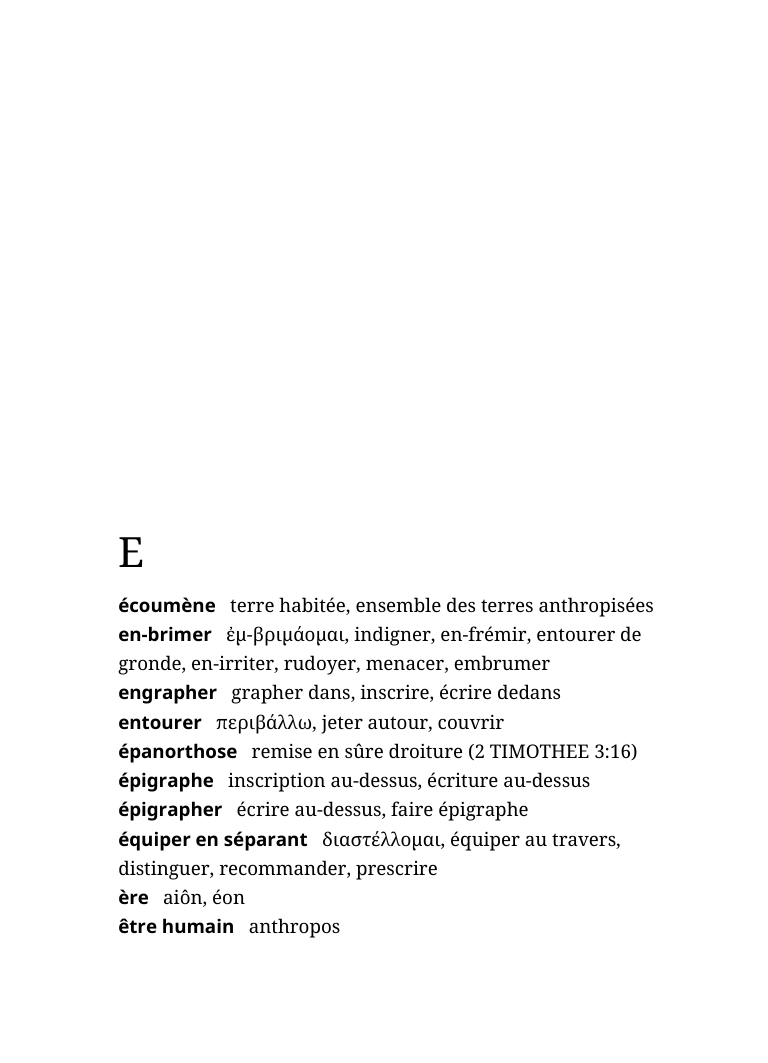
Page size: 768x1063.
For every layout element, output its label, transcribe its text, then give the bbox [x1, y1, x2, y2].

text équiper en séparant διαστέλλομαι, équiper au travers, distinguer, recommander, prescrire [118, 826, 709, 881]
text en-brimer ἐμ-βριμάομαι, indigner, en-frémir, entourer de gronde, en-irriter, rudoyer, menacer, embrumer [118, 621, 709, 676]
text épanorthose remise en sûre droiture (2 TIMOTHEE 3:16) [118, 738, 709, 764]
text entourer περιβάλλω, jeter autour, couvrir [118, 709, 709, 734]
text engrapher grapher dans, inscrire, écrire dedans [118, 680, 709, 705]
text épigrapher écrire au-dessus, faire épigraphe [118, 797, 709, 822]
text ère aiôn, éon [118, 884, 709, 910]
subtitle E [118, 523, 709, 579]
text épigraphe inscription au-dessus, écriture au-dessus [118, 767, 709, 793]
text être humain anthropos [118, 914, 709, 939]
text écoumène terre habitée, ensemble des terres anthropisées [118, 592, 709, 617]
